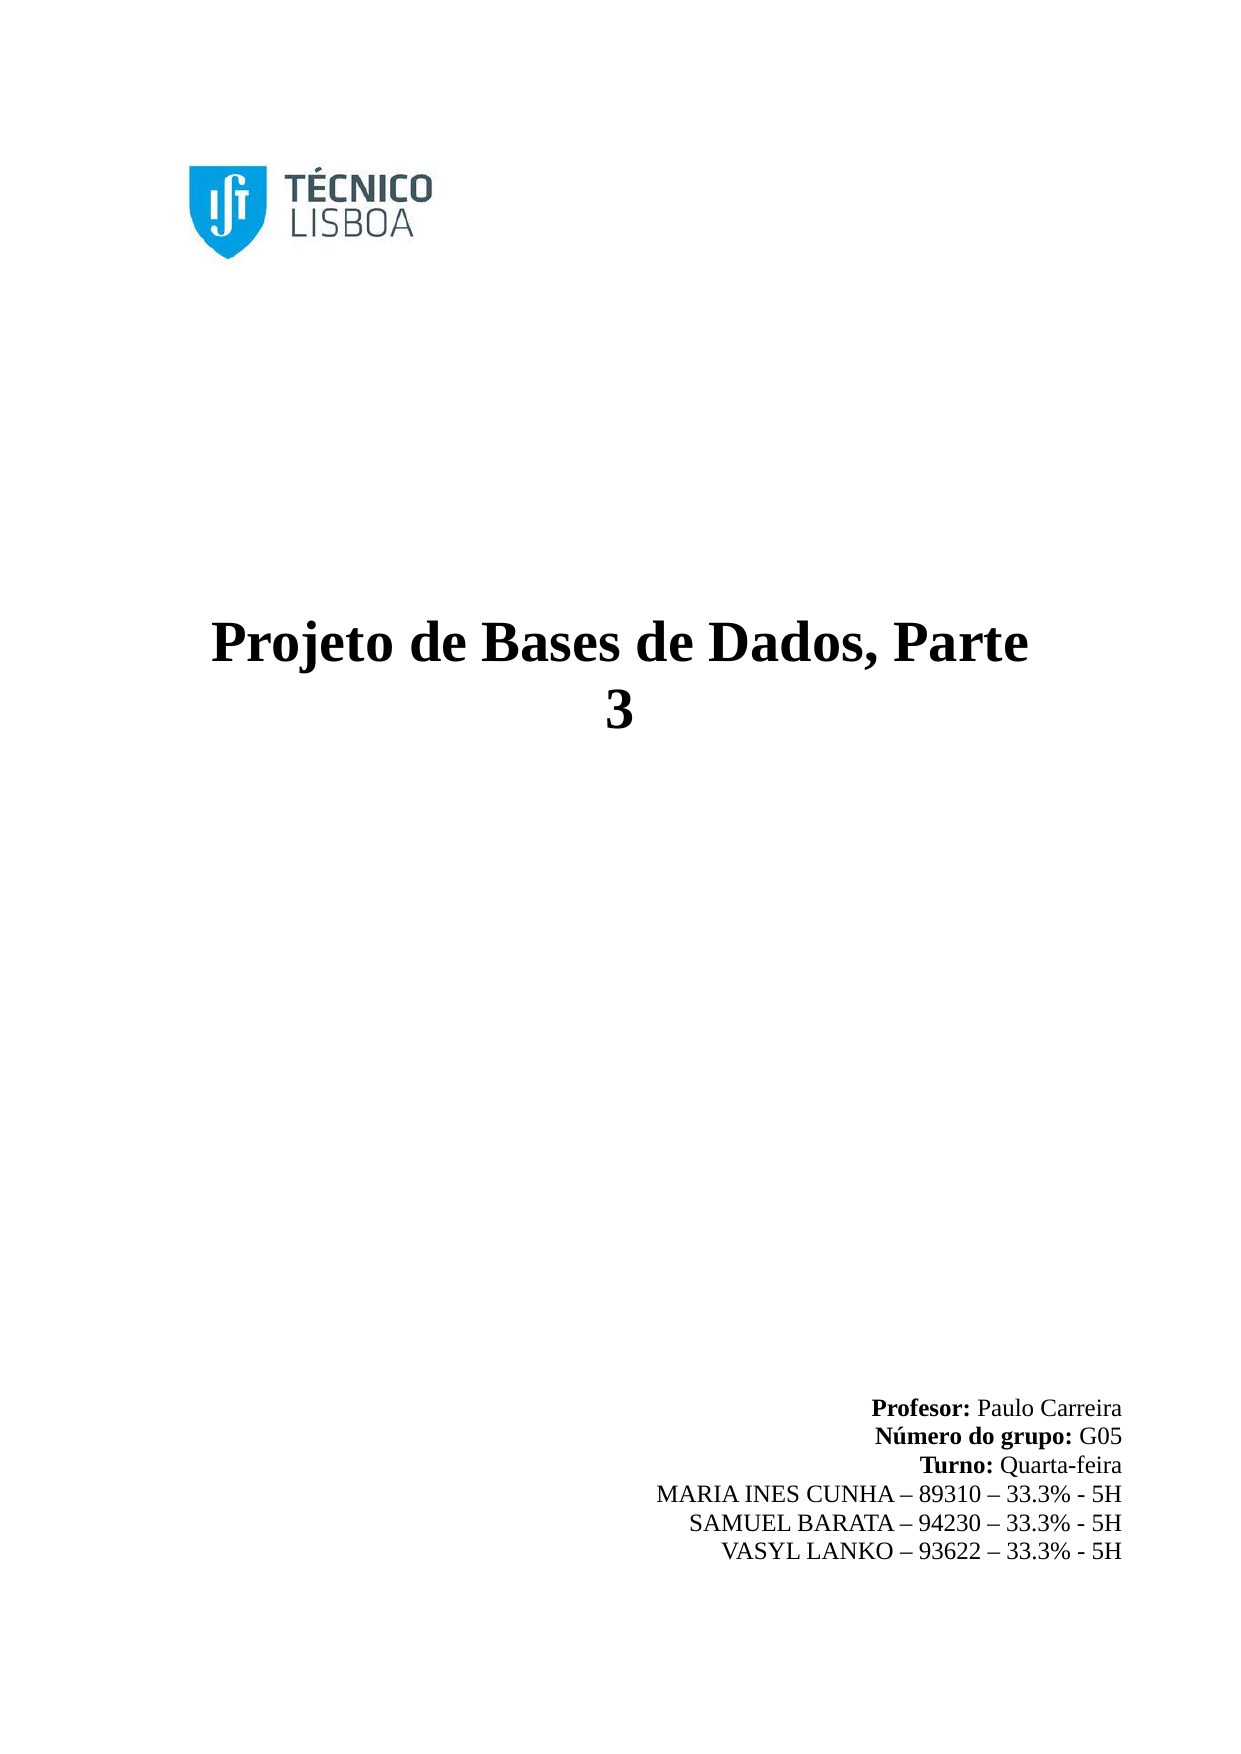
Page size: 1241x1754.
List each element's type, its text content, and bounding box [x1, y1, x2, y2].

text Profesor: Paulo Carreira [118, 1393, 1122, 1421]
text VASYL LANKO – 93622 – 33.3% - 5H [118, 1536, 1122, 1565]
picture [175, 148, 447, 268]
text Projeto de Bases de Dados, Parte [118, 607, 1122, 674]
text 3 [118, 674, 1122, 741]
text Número do grupo: G05 [118, 1421, 1122, 1450]
text SAMUEL BARATA – 94230 – 33.3% - 5H [118, 1508, 1122, 1536]
text MARIA INES CUNHA – 89310 – 33.3% - 5H [118, 1479, 1122, 1508]
text Turno: Quarta-feira [118, 1450, 1122, 1479]
